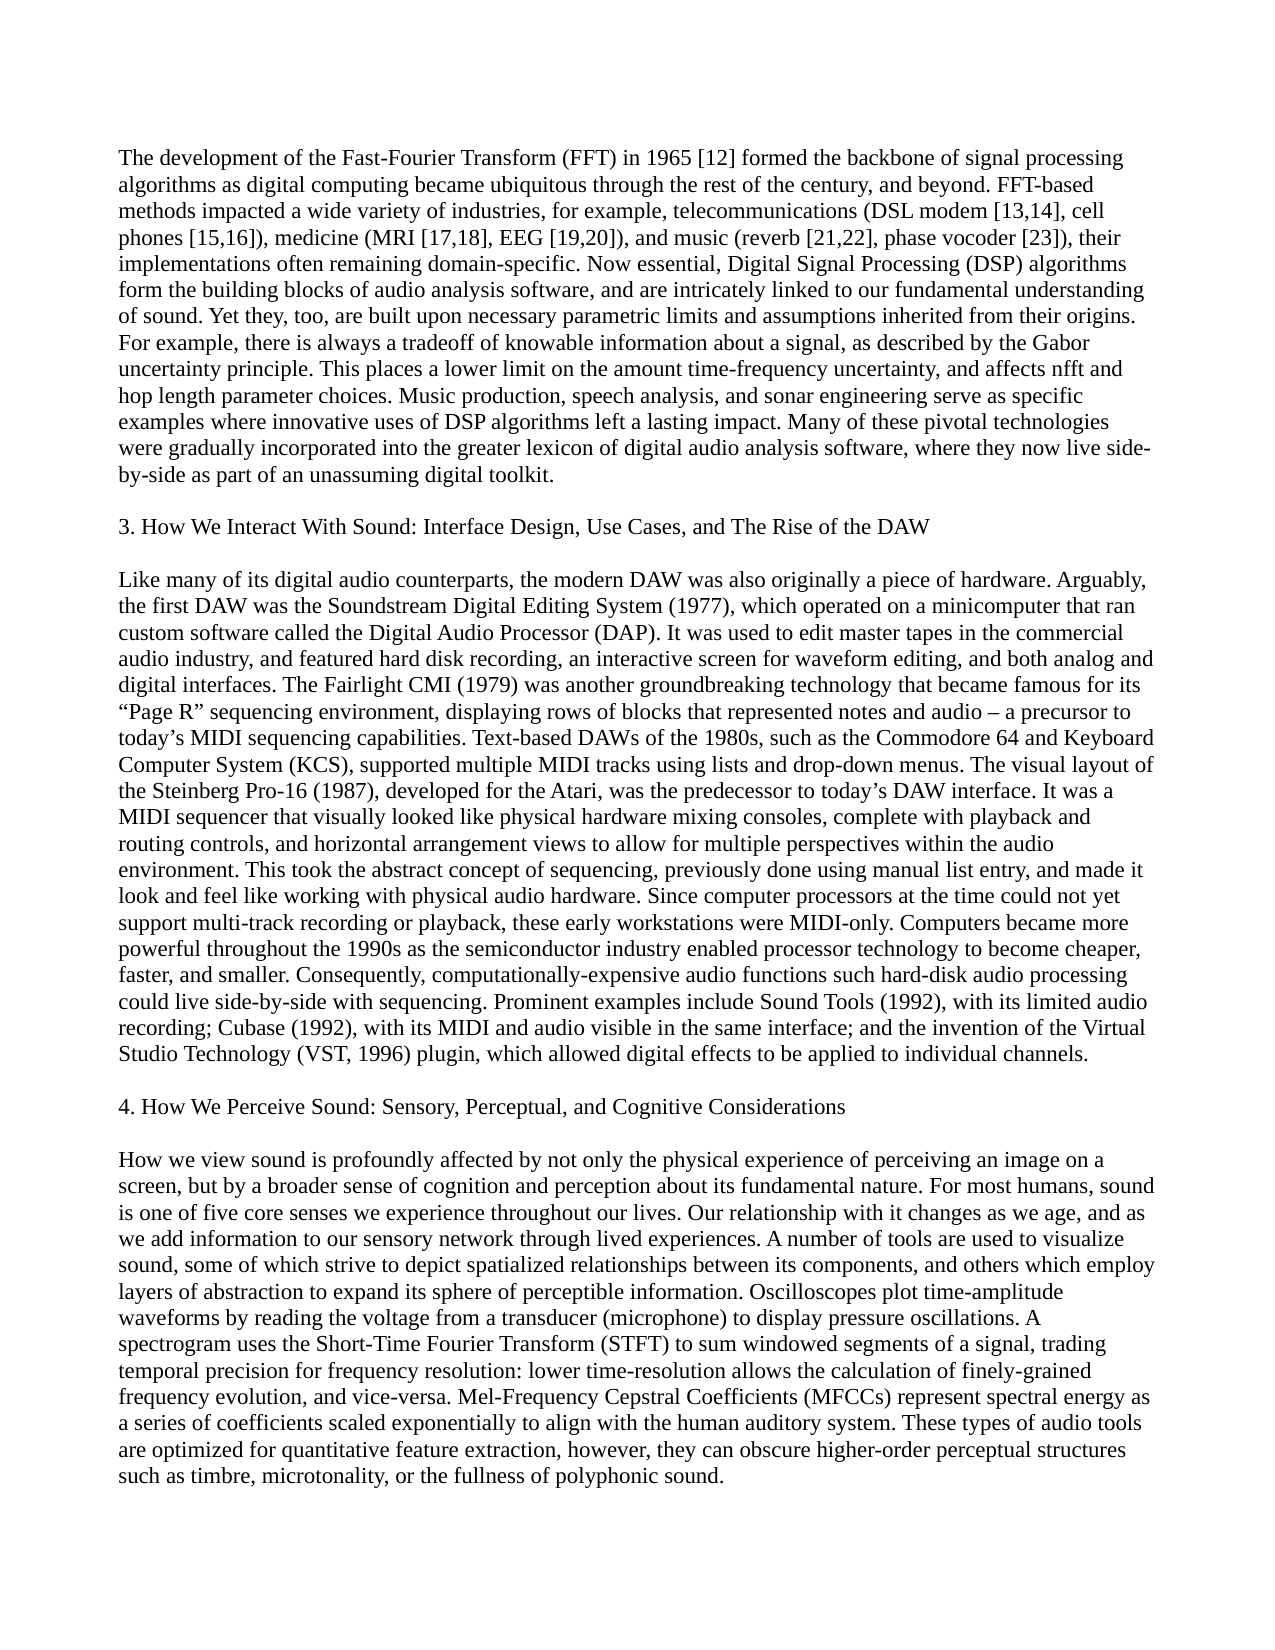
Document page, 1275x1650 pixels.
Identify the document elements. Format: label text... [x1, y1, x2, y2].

text 4. How We Perceive Sound: Sensory, Perceptual, and Cognitive Considerations [118, 1093, 1157, 1119]
text How we view sound is profoundly affected by not only the physical experience of perceiving an image on a screen, but by a broader sense of cognition and perception about its fundamental nature. For most humans, sound is one of five core senses we experience throughout our lives. Our relationship with it changes as we age, and as we add information to our sensory network through lived experiences. A number of tools are used to visualize sound, some of which strive to depict spatialized relationships between its components, and others which employ layers of abstraction to expand its sphere of perceptible information. Oscilloscopes plot time-amplitude waveforms by reading the voltage from a transducer (microphone) to display pressure oscillations. A spectrogram uses the Short-Time Fourier Transform (STFT) to sum windowed segments of a signal, trading temporal precision for frequency resolution: lower time-resolution allows the calculation of finely-grained frequency evolution, and vice-versa. Mel-Frequency Cepstral Coefficients (MFCCs) represent spectral energy as a series of coefficients scaled exponentially to align with the human auditory system. These types of audio tools are optimized for quantitative feature extraction, however, they can obscure higher-order perceptual structures such as timbre, microtonality, or the fullness of polyphonic sound. [118, 1146, 1157, 1488]
text 3. How We Interact With Sound: Interface Design, Use Cases, and The Rise of the DAW [118, 513, 1157, 540]
text Like many of its digital audio counterparts, the modern DAW was also originally a piece of hardware. Arguably, the first DAW was the Soundstream Digital Editing System (1977), which operated on a minicomputer that ran custom software called the Digital Audio Processor (DAP). It was used to edit master tapes in the commercial audio industry, and featured hard disk recording, an interactive screen for waveform editing, and both analog and digital interfaces. The Fairlight CMI (1979) was another groundbreaking technology that became famous for its “Page R” sequencing environment, displaying rows of blocks that represented notes and audio – a precursor to today’s MIDI sequencing capabilities. Text-based DAWs of the 1980s, such as the Commodore 64 and Keyboard Computer System (KCS), supported multiple MIDI tracks using lists and drop-down menus. The visual layout of the Steinberg Pro-16 (1987), developed for the Atari, was the predecessor to today’s DAW interface. It was a MIDI sequencer that visually looked like physical hardware mixing consoles, complete with playback and routing controls, and horizontal arrangement views to allow for multiple perspectives within the audio environment. This took the abstract concept of sequencing, previously done using manual list entry, and made it look and feel like working with physical audio hardware. Since computer processors at the time could not yet support multi-track recording or playback, these early workstations were MIDI-only. Computers became more powerful throughout the 1990s as the semiconductor industry enabled processor technology to become cheaper, faster, and smaller. Consequently, computationally-expensive audio functions such hard-disk audio processing could live side-by-side with sequencing. Prominent examples include Sound Tools (1992), with its limited audio recording; Cubase (1992), with its MIDI and audio visible in the same interface; and the invention of the Virtual Studio Technology (VST, 1996) plugin, which allowed digital effects to be applied to individual channels. [118, 566, 1157, 1067]
text The development of the Fast-Fourier Transform (FFT) in 1965 [12] formed the backbone of signal processing algorithms as digital computing became ubiquitous through the rest of the century, and beyond. FFT-based methods impacted a wide variety of industries, for example, telecommunications (DSL modem [13,14], cell phones [15,16]), medicine (MRI [17,18], EEG [19,20]), and music (reverb [21,22], phase vocoder [23]), their implementations often remaining domain-specific. Now essential, Digital Signal Processing (DSP) algorithms form the building blocks of audio analysis software, and are intricately linked to our fundamental understanding of sound. Yet they, too, are built upon necessary parametric limits and assumptions inherited from their origins. For example, there is always a tradeoff of knowable information about a signal, as described by the Gabor uncertainty principle. This places a lower limit on the amount time-frequency uncertainty, and affects nfft and hop length parameter choices. Music production, speech analysis, and sonar engineering serve as specific examples where innovative uses of DSP algorithms left a lasting impact. Many of these pivotal technologies were gradually incorporated into the greater lexicon of digital audio analysis software, where they now live side-by-side as part of an unassuming digital toolkit. [118, 144, 1157, 487]
